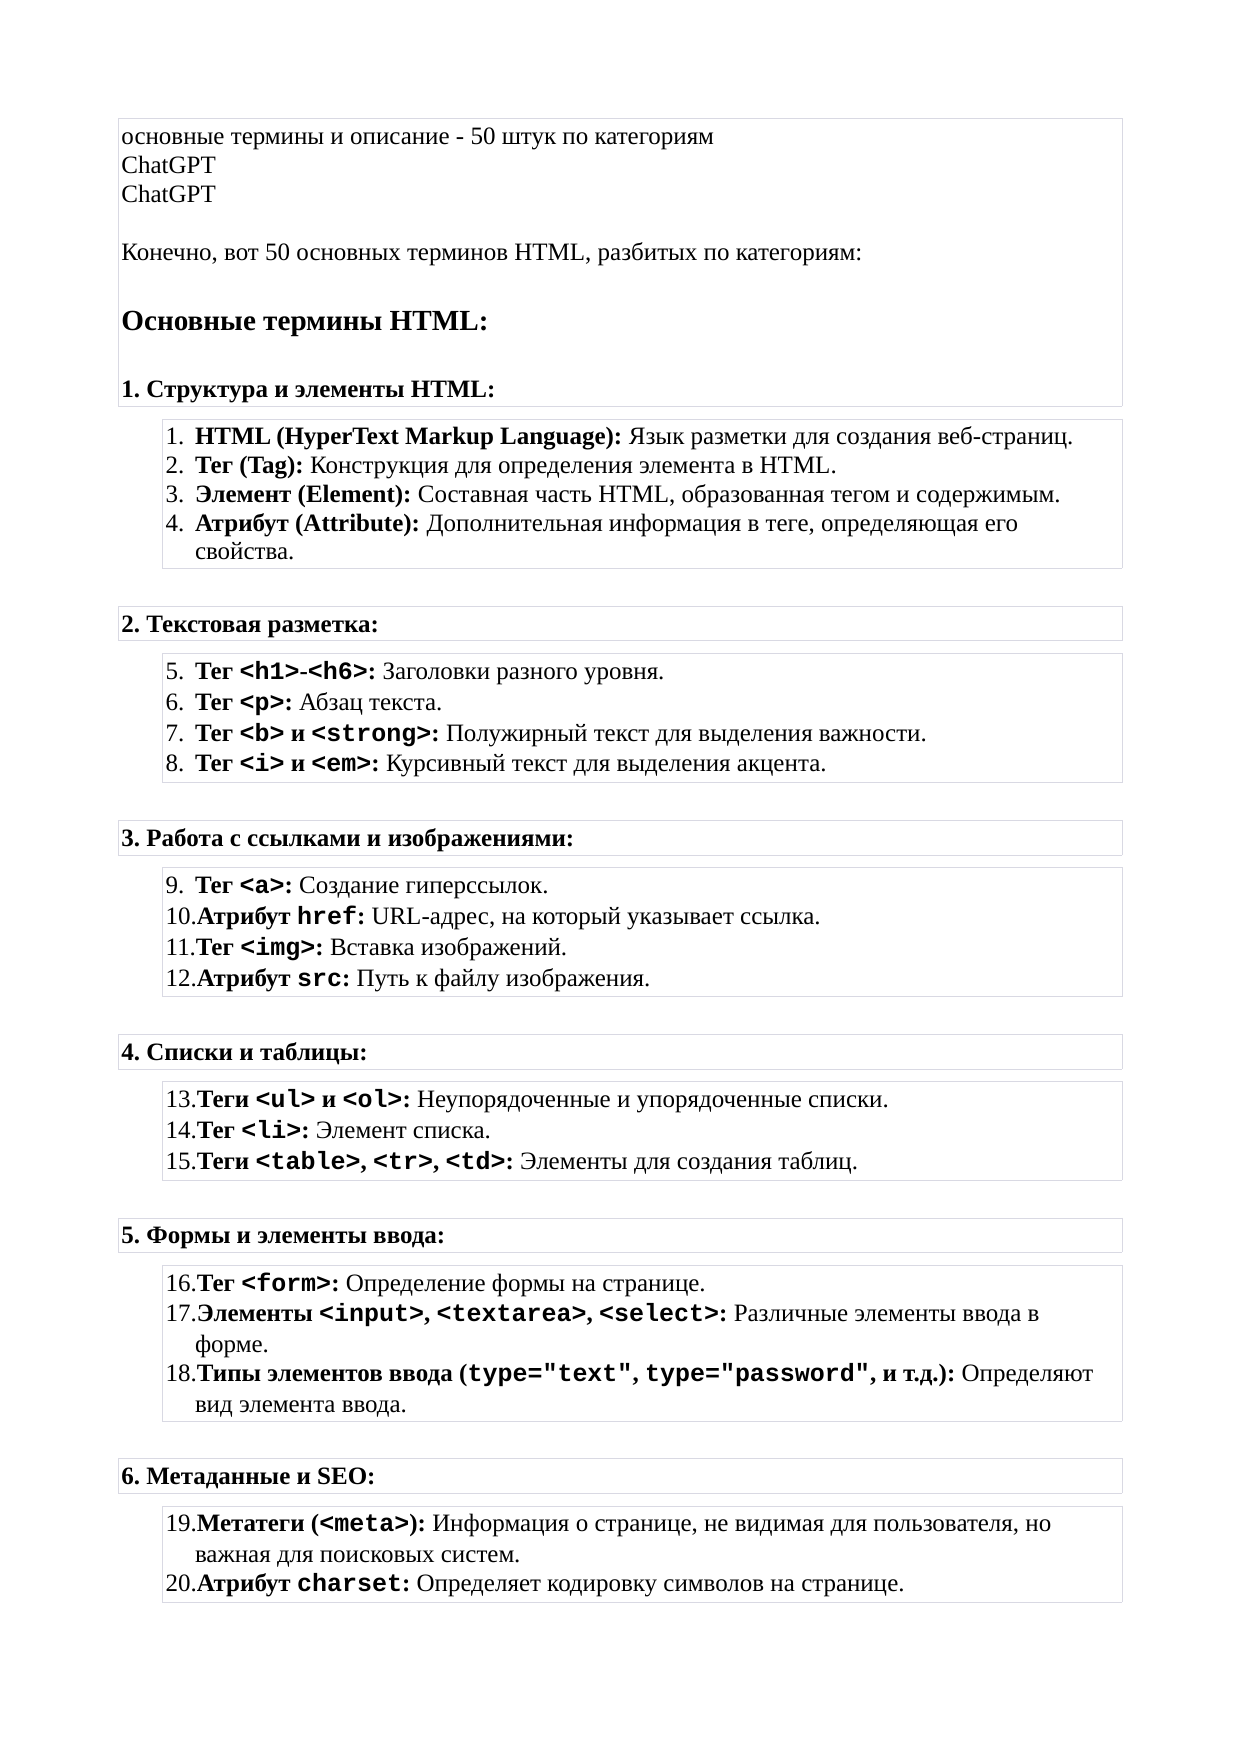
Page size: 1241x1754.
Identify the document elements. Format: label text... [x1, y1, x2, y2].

list Тег <h1>-<h6>: Заголовки разного уровня. [163, 654, 1122, 684]
list Тег <b> и <strong>: Полужирный текст для выделения важности. [163, 715, 1122, 746]
text ChatGPT [119, 176, 1122, 207]
subtitle 2. Текстовая разметка: [119, 607, 1122, 640]
text ChatGPT [119, 147, 1122, 176]
subtitle 4. Списки и таблицы: [119, 1035, 1122, 1069]
list Элементы <input>, <textarea>, <select>: Различные элементы ввода в форме. [163, 1296, 1122, 1355]
list Теги <ul> и <ol>: Неупорядоченные и упорядоченные списки. [163, 1082, 1122, 1112]
list Тег <img>: Вставка изображений. [163, 929, 1122, 960]
list Теги <table>, <tr>, <td>: Элементы для создания таблиц. [163, 1143, 1122, 1180]
list Тег (Tag): Конструкция для определения элемента в HTML. [163, 447, 1122, 476]
subtitle 5. Формы и элементы ввода: [119, 1219, 1122, 1252]
subtitle 6. Метаданные и SEO: [119, 1459, 1122, 1493]
list Метатеги (<meta>): Информация о странице, не видимая для пользователя, но важная для поисковых систем. [163, 1507, 1122, 1565]
list Тег <p>: Абзац текста. [163, 684, 1122, 715]
subtitle 1. Структура и элементы HTML: [119, 371, 1122, 406]
text основные термины и описание - 50 штук по категориям [119, 119, 1122, 147]
subtitle 3. Работа с ссылками и изображениями: [119, 821, 1122, 855]
subtitle Основные термины HTML: [119, 300, 1122, 337]
list Атрибут src: Путь к файлу изображения. [163, 960, 1122, 996]
list Тег <a>: Создание гиперссылок. [163, 868, 1122, 898]
list Атрибут charset: Определяет кодировку символов на странице. [163, 1565, 1122, 1602]
list Тег <form>: Определение формы на странице. [163, 1266, 1122, 1296]
text Конечно, вот 50 основных терминов HTML, разбитых по категориям: [119, 234, 1122, 266]
list Типы элементов ввода (type="text", type="password", и т.д.): Определяют вид элемента ввода. [163, 1355, 1122, 1421]
list HTML (HyperText Markup Language): Язык разметки для создания веб-страниц. [163, 420, 1122, 447]
list Атрибут (Attribute): Дополнительная информация в теге, определяющая его свойства. [163, 505, 1122, 568]
list Атрибут href: URL-адрес, на который указывает ссылка. [163, 898, 1122, 929]
list Тег <li>: Элемент списка. [163, 1112, 1122, 1143]
list Тег <i> и <em>: Курсивный текст для выделения акцента. [163, 746, 1122, 782]
list Элемент (Element): Составная часть HTML, образованная тегом и содержимым. [163, 476, 1122, 505]
